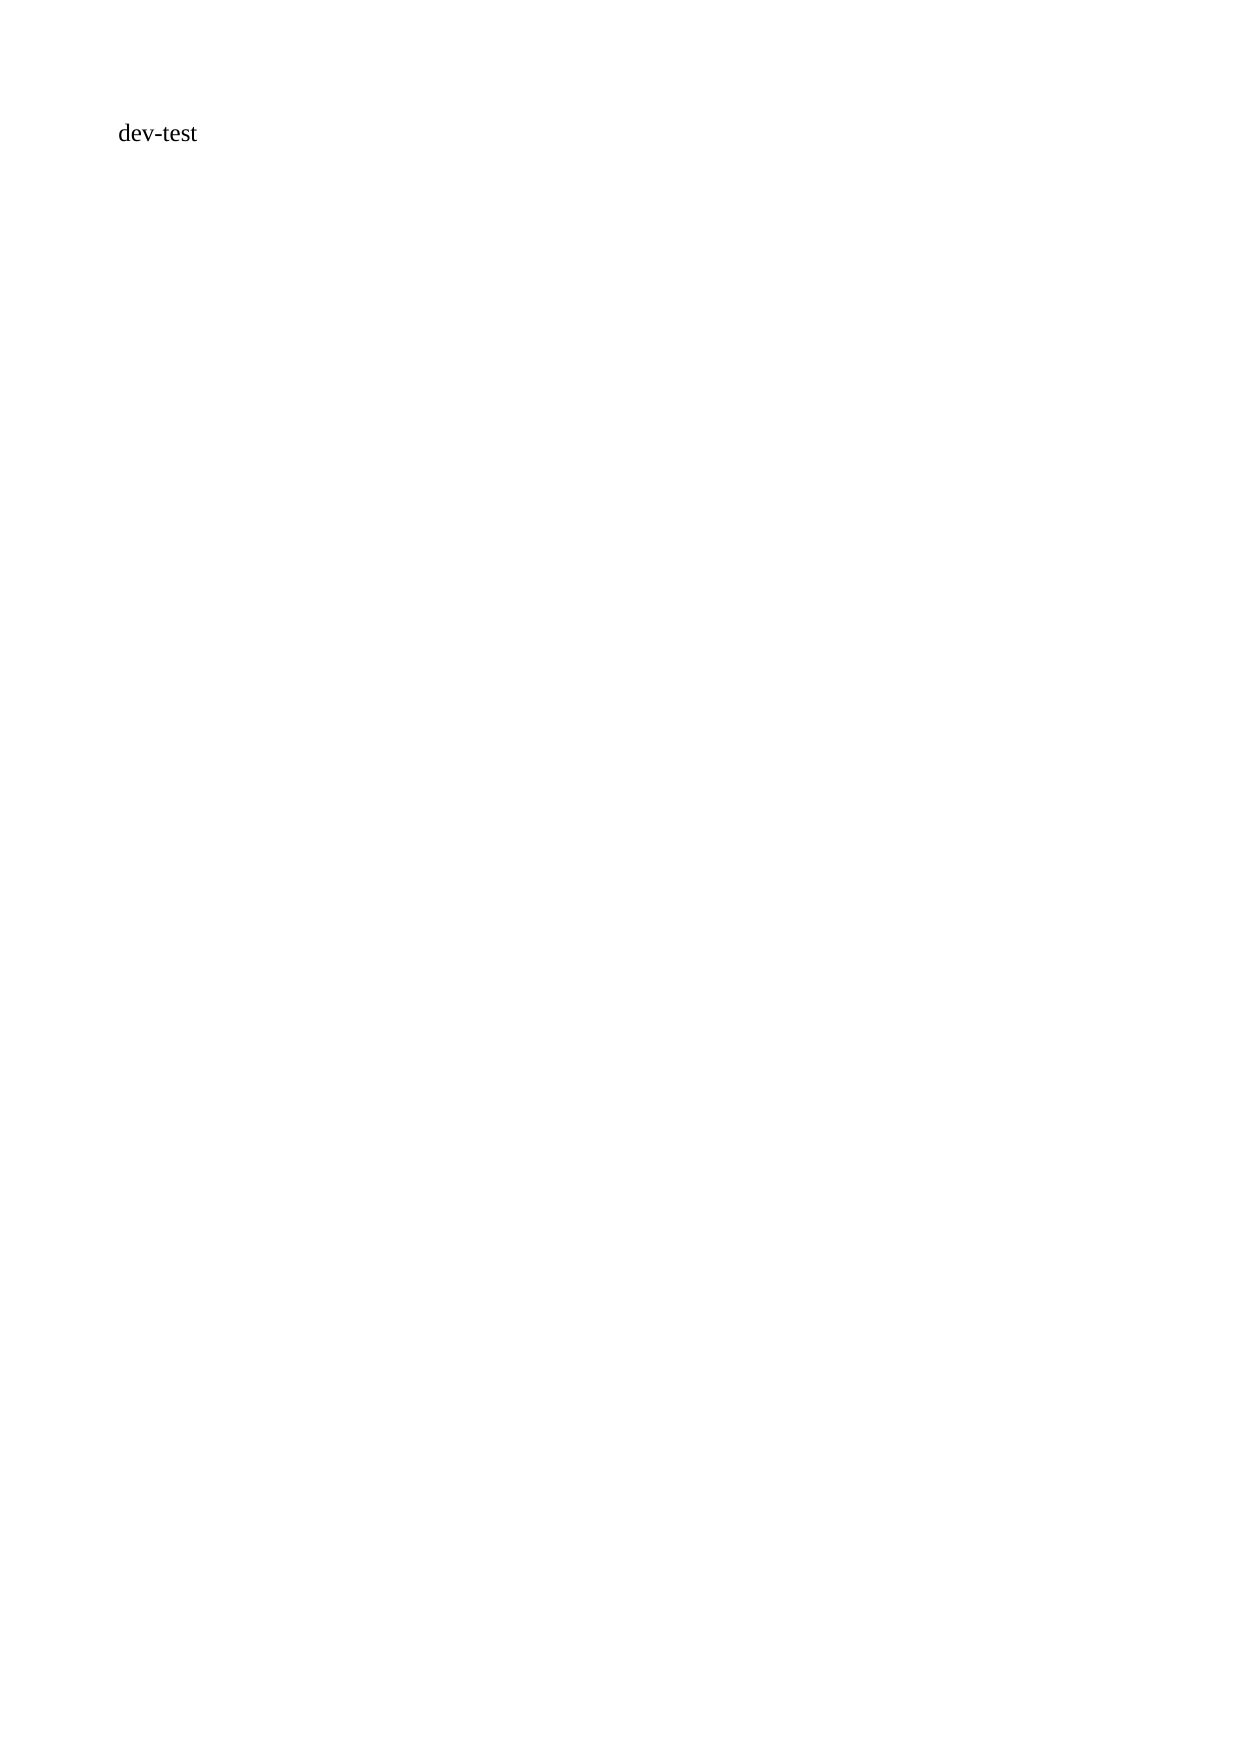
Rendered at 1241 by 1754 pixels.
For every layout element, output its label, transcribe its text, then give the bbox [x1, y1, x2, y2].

text dev-test [118, 118, 1122, 147]
